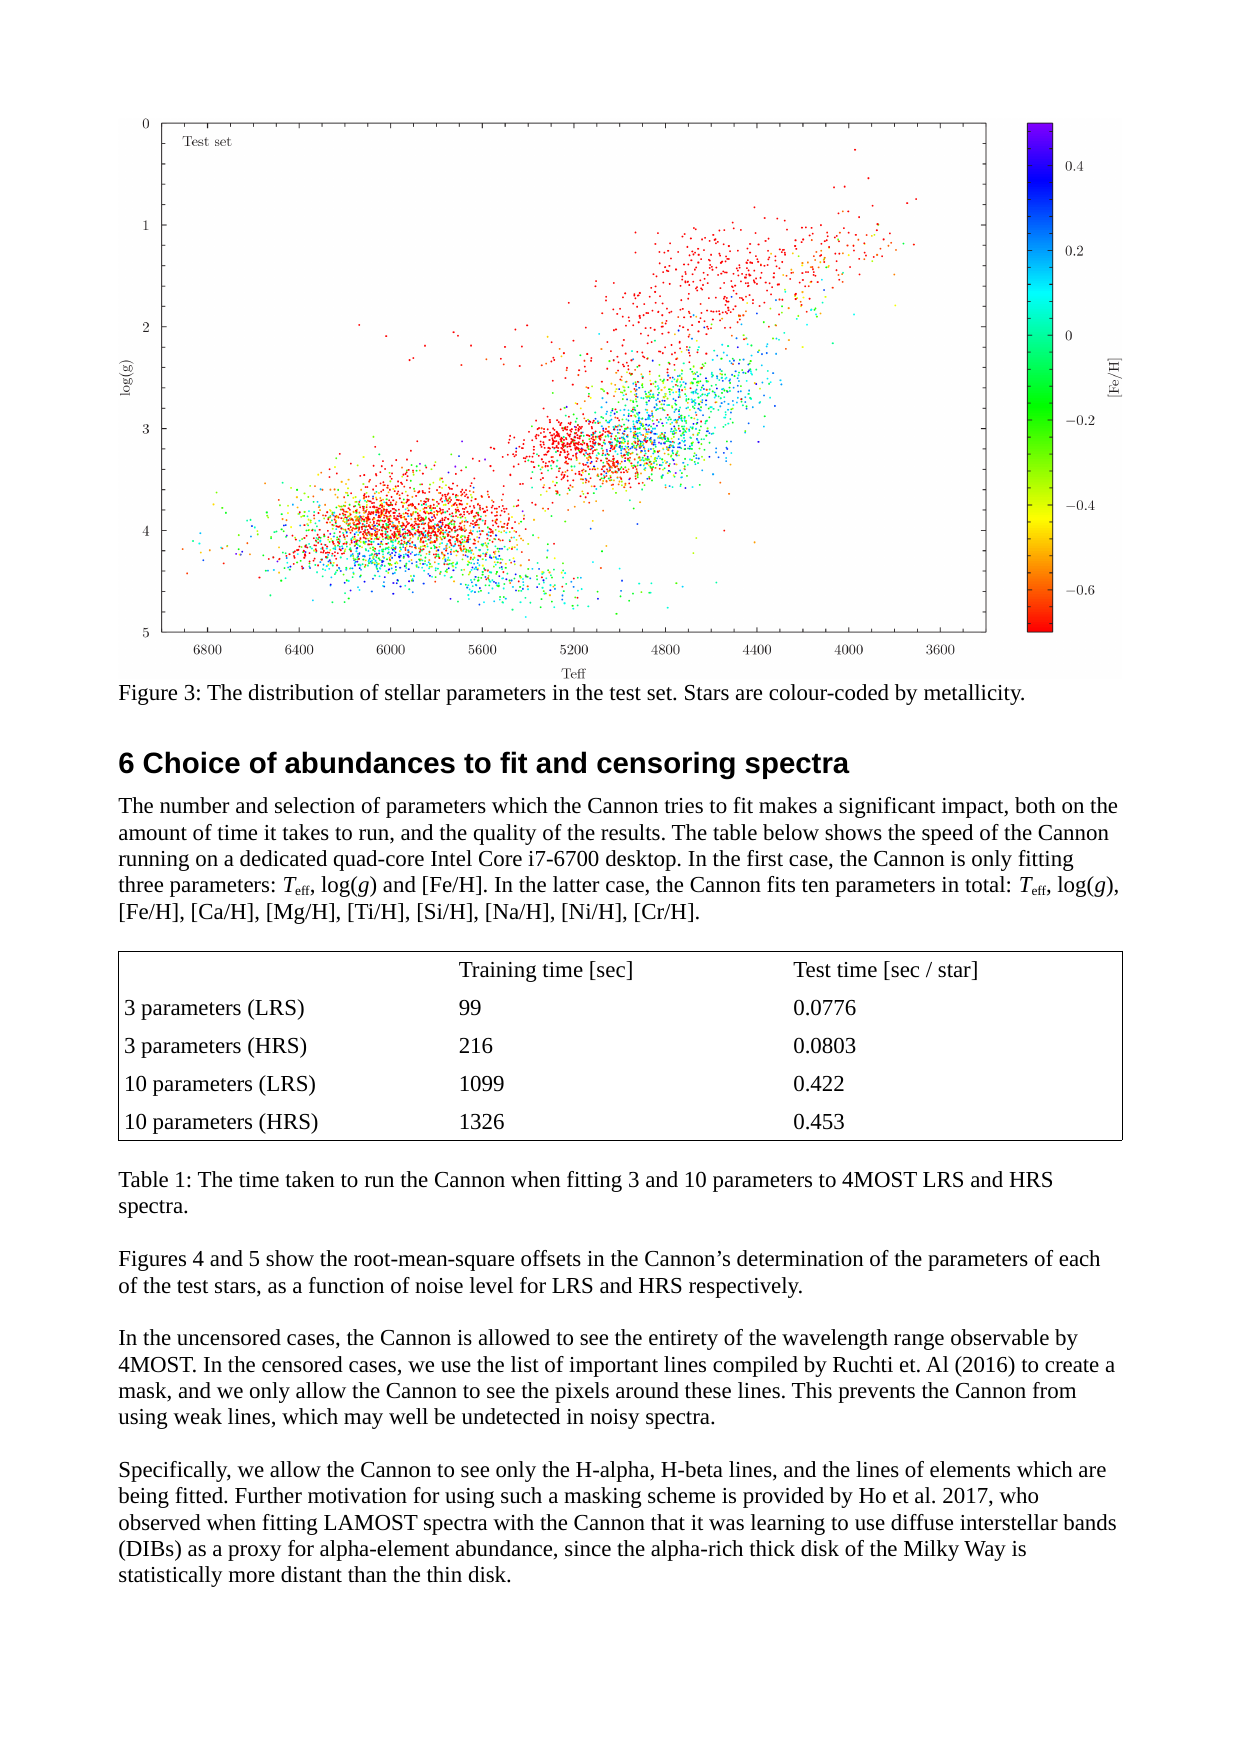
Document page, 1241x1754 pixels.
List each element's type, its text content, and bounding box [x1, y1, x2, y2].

table_cell 10 parameters (HRS) [119, 1102, 453, 1140]
text Table 1: The time taken to run the Cannon when fitting 3 and 10 parameters to 4MOST LRS and HRS spectra. [118, 1166, 1122, 1219]
text Figures 4 and 5 show the root-mean-square offsets in the Cannon’s determination of the parameters of each of the test stars, as a function of noise level for LRS and HRS respectively. [118, 1245, 1122, 1298]
text In the uncensored cases, the Cannon is allowed to see the entirety of the wavelength range observable by 4MOST. In the censored cases, we use the list of important lines compiled by Ruchti et. Al (2016) to create a mask, and we only allow the Cannon to see the pixels around these lines. This prevents the Cannon from using weak lines, which may well be undetected in noisy spectra. [118, 1324, 1122, 1430]
text Specifically, we allow the Cannon to see only the H-alpha, H-beta lines, and the lines of elements which are being fitted. Further motivation for using such a masking scheme is provided by Ho et al. 2017, who observed when fitting LAMOST spectra with the Cannon that it was learning to use diffuse interstellar bands (DIBs) as a proxy for alpha-element abundance, since the alpha-rich thick disk of the Milky Way is statistically more distant than the thin disk. [118, 1456, 1122, 1588]
table_cell 3 parameters (LRS) [119, 989, 453, 1026]
table_cell 10 parameters (LRS) [119, 1064, 453, 1102]
table_cell 99 [453, 989, 787, 1026]
text Figure 3: The distribution of stellar parameters in the test set. Stars are colour-coded by metallicity. [118, 679, 1122, 705]
table_header Training time [sec] [453, 952, 787, 988]
table_header [119, 952, 453, 988]
table_cell 1099 [453, 1064, 787, 1102]
table_header Test time [sec / star] [788, 952, 1122, 988]
picture [118, 118, 1123, 679]
table_cell 0.422 [788, 1064, 1122, 1102]
table_cell 0.0776 [788, 989, 1122, 1026]
table_cell 216 [453, 1026, 787, 1064]
table_cell 0.0803 [788, 1026, 1122, 1064]
table_cell 3 parameters (HRS) [119, 1026, 453, 1064]
table_cell 1326 [453, 1102, 787, 1140]
text The number and selection of parameters which the Cannon tries to fit makes a significant impact, both on the amount of time it takes to run, and the quality of the results. The table below shows the speed of the Cannon running on a dedicated quad-core Intel Core i7-6700 desktop. In the first case, the Cannon is only fitting three parameters: Teff, log(g) and [Fe/H]. In the latter case, the Cannon fits ten parameters in total: Teff, log(g), [Fe/H], [Ca/H], [Mg/H], [Ti/H], [Si/H], [Na/H], [Ni/H], [Cr/H]. [118, 792, 1122, 924]
subtitle 6 Choice of abundances to fit and censoring spectra [118, 746, 1122, 780]
table_cell 0.453 [788, 1102, 1122, 1140]
